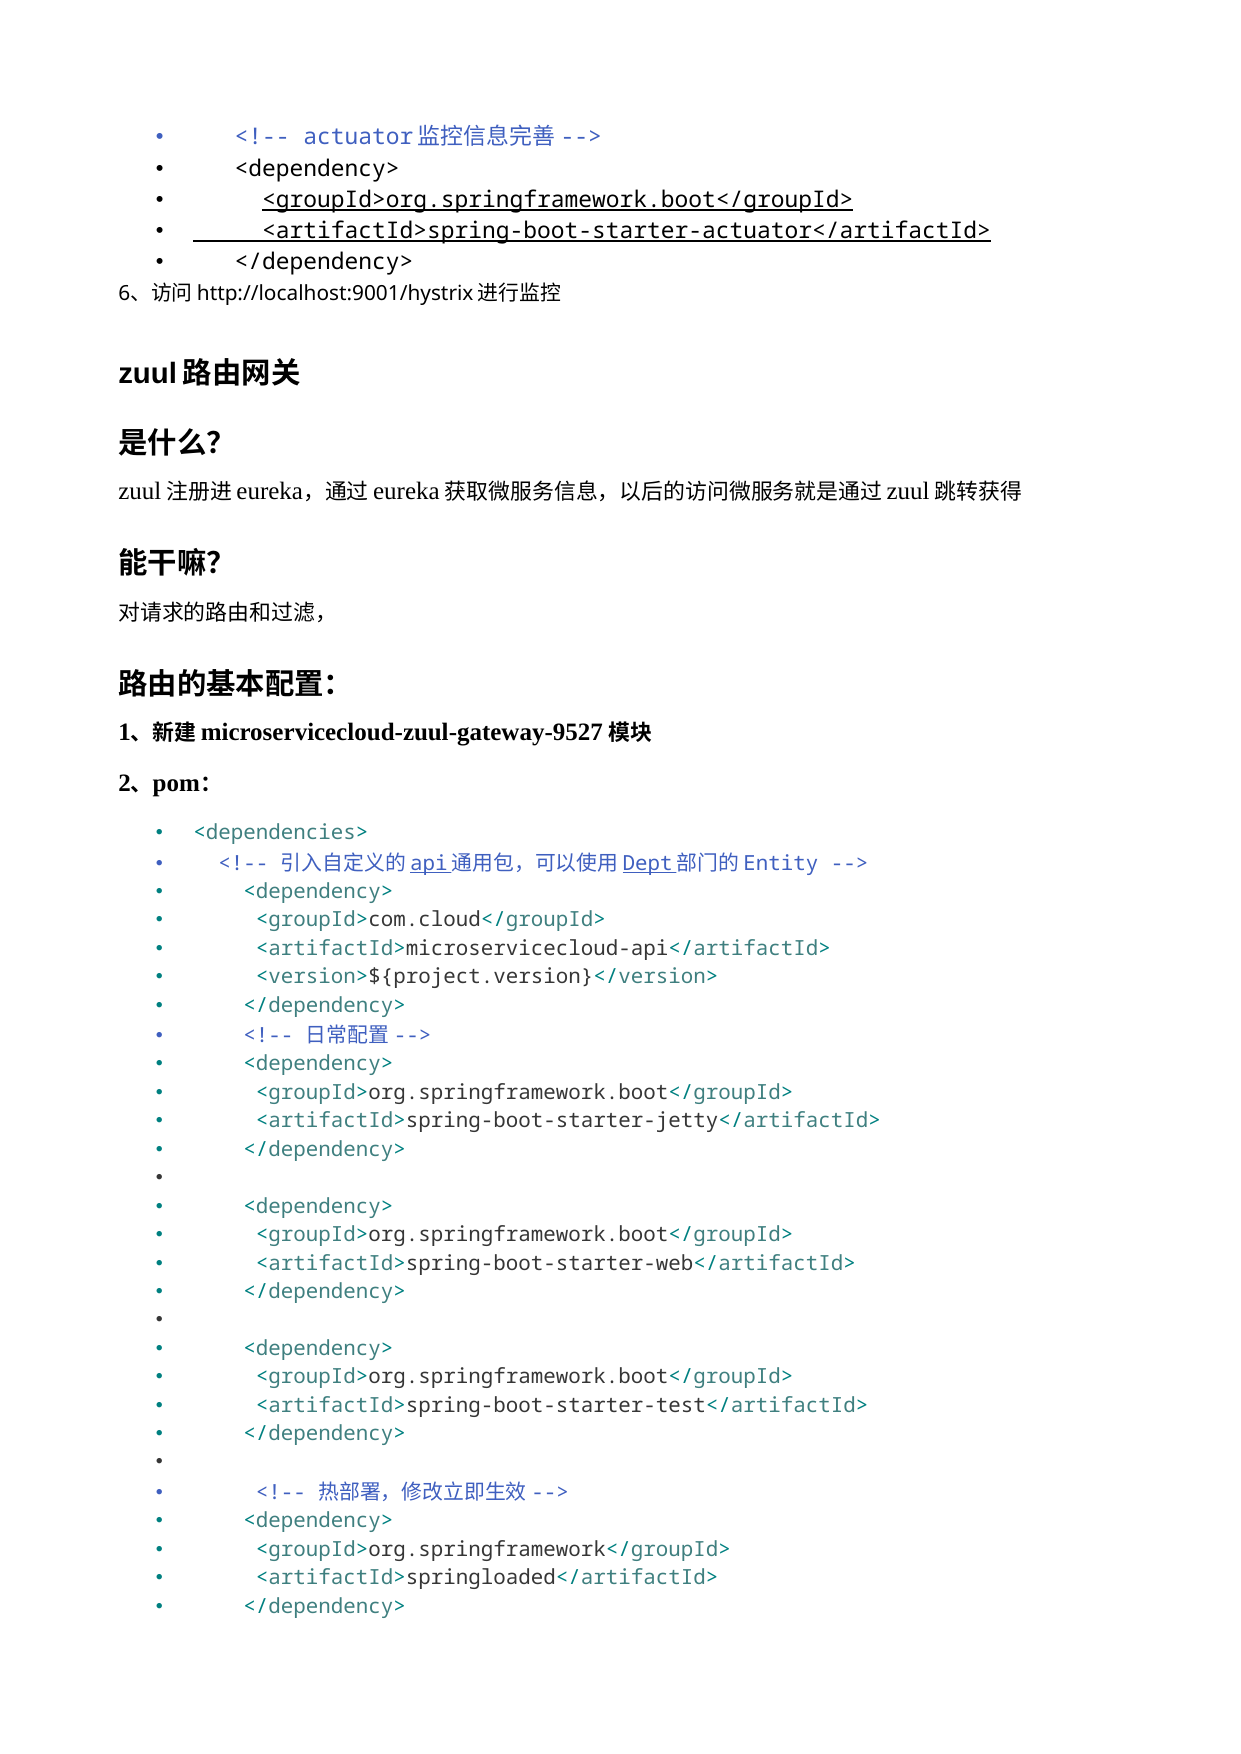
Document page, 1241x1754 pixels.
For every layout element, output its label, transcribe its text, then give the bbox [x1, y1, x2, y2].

list <dependency> [156, 151, 1122, 183]
text zuul注册进eureka，通过eureka获取微服务信息，以后的访问微服务就是通过zuul跳转获得 [118, 474, 1122, 506]
list <dependency> [156, 1333, 1122, 1361]
list </dependency> [156, 1134, 1122, 1162]
list <dependency> [156, 1505, 1122, 1534]
list <groupId>org.springframework.boot</groupId> [156, 1361, 1122, 1390]
subtitle 能干嘛？ [118, 540, 1122, 582]
text 2、pom： [118, 766, 1122, 798]
list <dependencies> [156, 817, 1122, 846]
list <groupId>org.springframework.boot</groupId> [156, 1077, 1122, 1105]
subtitle 路由的基本配置： [118, 660, 1122, 703]
list <!-- 热部署，修改立即生效 --> [156, 1475, 1122, 1505]
list <artifactId>springloaded</artifactId> [156, 1562, 1122, 1591]
list <groupId>com.cloud</groupId> [156, 904, 1122, 933]
list <groupId>org.springframework</groupId> [156, 1534, 1122, 1562]
list <!-- 日常配置 --> [156, 1018, 1122, 1048]
list <artifactId>spring-boot-starter-web</artifactId> [156, 1248, 1122, 1276]
text 对请求的路由和过滤， [118, 595, 1122, 627]
list <dependency> [156, 1191, 1122, 1219]
list <artifactId>spring-boot-starter-actuator</artifactId> [156, 214, 1122, 245]
list </dependency> [156, 1591, 1122, 1619]
list <!-- actuator监控信息完善 --> [156, 118, 1122, 151]
list <!-- 引入自定义的api通用包，可以使用Dept部门的Entity --> [156, 846, 1122, 876]
list <groupId>org.springframework.boot</groupId> [156, 183, 1122, 214]
list <version>${project.version}</version> [156, 961, 1122, 990]
list <dependency> [156, 876, 1122, 904]
subtitle 是什么？ [118, 419, 1122, 462]
list <artifactId>spring-boot-starter-test</artifactId> [156, 1390, 1122, 1418]
list <dependency> [156, 1048, 1122, 1077]
subtitle zuul路由网关 [118, 350, 1122, 392]
list </dependency> [156, 990, 1122, 1018]
list <artifactId>microservicecloud-api</artifactId> [156, 933, 1122, 961]
list <artifactId>spring-boot-starter-jetty</artifactId> [156, 1105, 1122, 1134]
text 6、访问http://localhost:9001/hystrix进行监控 [118, 276, 1122, 307]
list </dependency> [156, 1418, 1122, 1447]
list <groupId>org.springframework.boot</groupId> [156, 1219, 1122, 1248]
list </dependency> [156, 1276, 1122, 1304]
text 1、新建microservicecloud-zuul-gateway-9527模块 [118, 715, 1122, 747]
list </dependency> [156, 245, 1122, 276]
